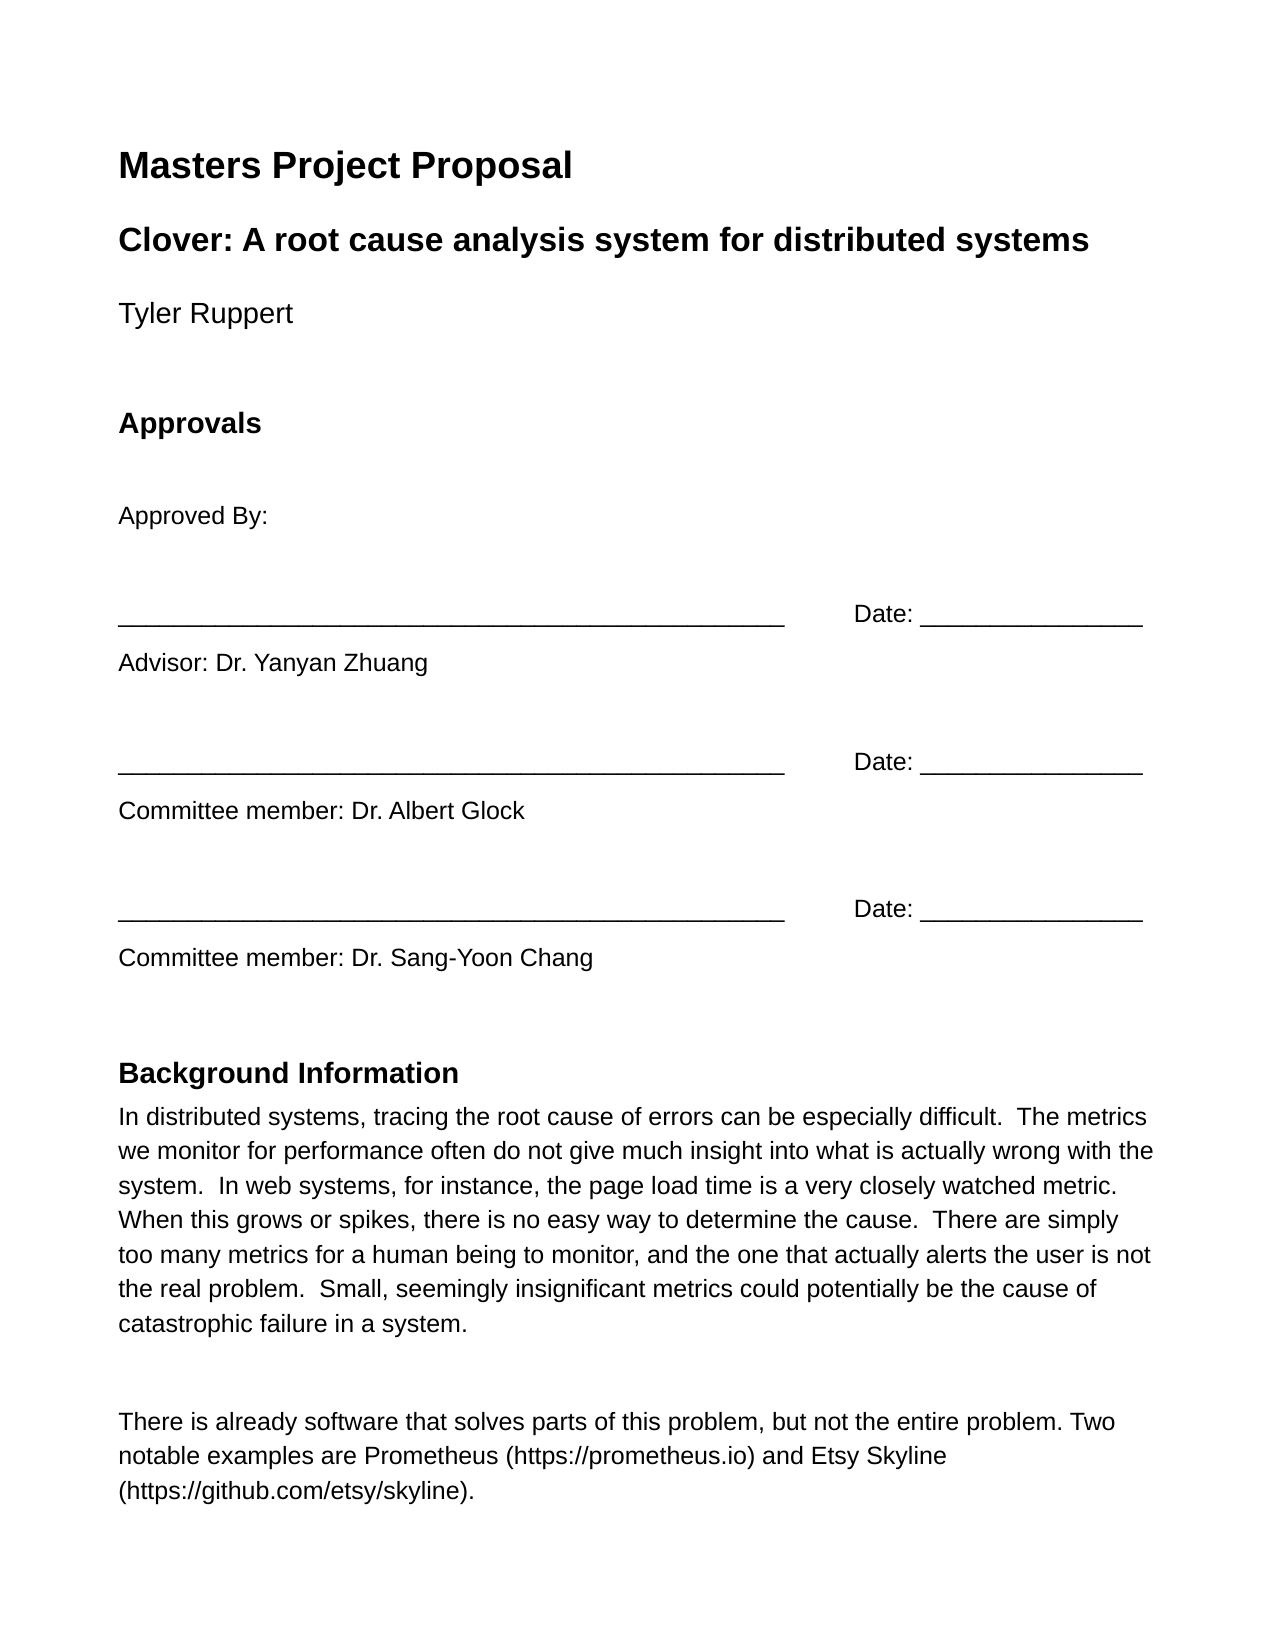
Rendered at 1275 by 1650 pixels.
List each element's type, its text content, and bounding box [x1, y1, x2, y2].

text In distributed systems, tracing the root cause of errors can be especially difficult. The metrics we monitor for performance often do not give much insight into what is actually wrong with the system. In web systems, for instance, the page load time is a very closely watched metric. When this grows or spikes, there is no easy way to determine the cause. There are simply too many metrics for a human being to monitor, and the one that actually alerts the user is not the real problem. Small, seemingly insignificant metrics could potentially be the cause of catastrophic failure in a system. [118, 1102, 1157, 1337]
subtitle Masters Project Proposal [118, 143, 1157, 187]
text ________________________________________________ Date: ________________ [118, 599, 1157, 628]
text ________________________________________________ Date: ________________ [118, 747, 1157, 775]
subtitle Background Information [118, 1056, 1157, 1089]
subtitle Approvals [118, 406, 1157, 440]
text There is already software that solves parts of this problem, but not the entire problem. Two notable examples are Prometheus (https://prometheus.io) and Etsy Skyline (https://github.com/etsy/skyline). [118, 1407, 1157, 1504]
text ________________________________________________ Date: ________________ [118, 894, 1157, 922]
text Approved By: [118, 501, 1157, 530]
subtitle Tyler Ruppert [118, 296, 1157, 330]
text Advisor: Dr. Yanyan Zhuang [118, 648, 1157, 677]
text Committee member: Dr. Sang-Yoon Chang [118, 943, 1157, 972]
text Committee member: Dr. Albert Glock [118, 796, 1157, 824]
subtitle Clover: A root cause analysis system for distributed systems [118, 220, 1157, 259]
